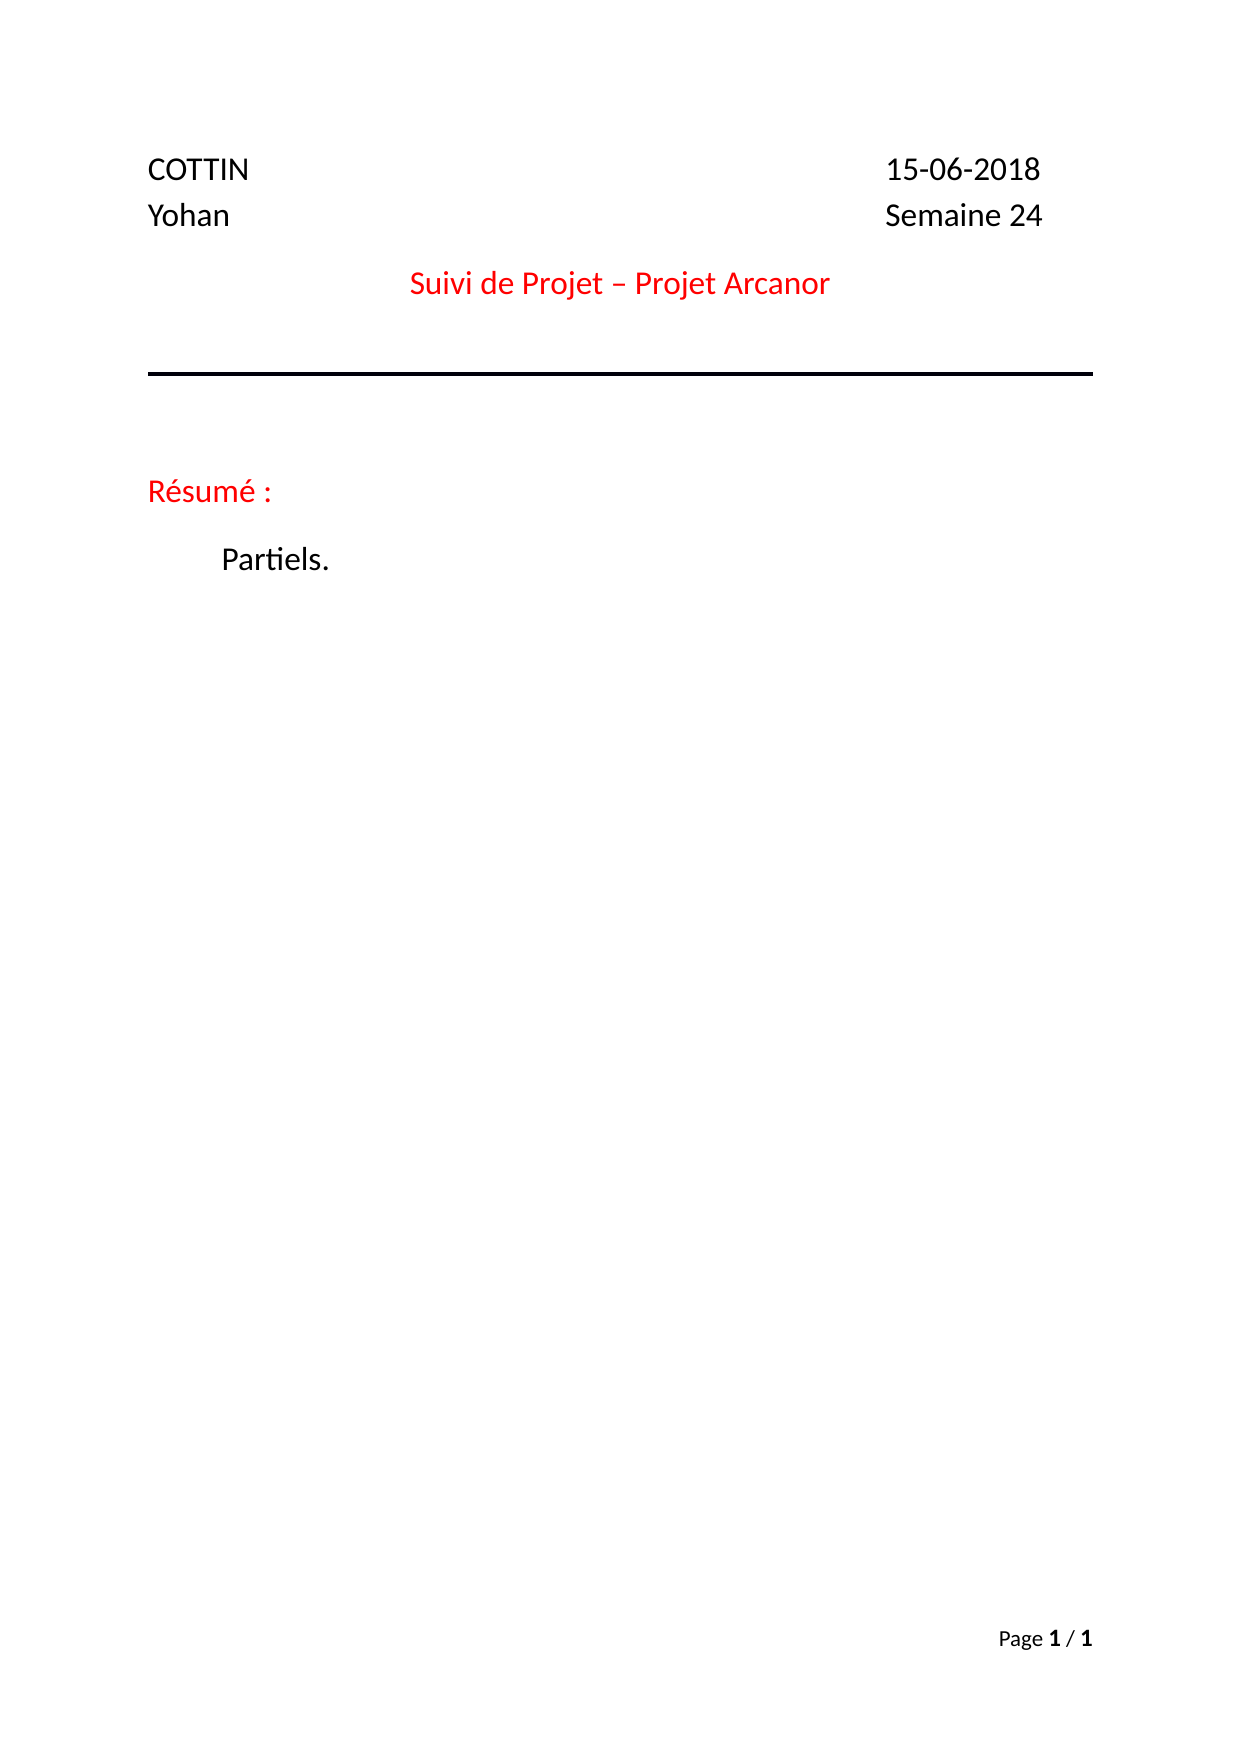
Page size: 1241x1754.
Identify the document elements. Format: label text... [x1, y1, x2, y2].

text COTTIN 15-06-2018 Yohan Semaine 24 [148, 148, 1093, 235]
text Partiels. [148, 538, 1093, 578]
text Résumé : [148, 470, 1093, 511]
text Suivi de Projet – Projet Arcanor [148, 262, 1093, 303]
